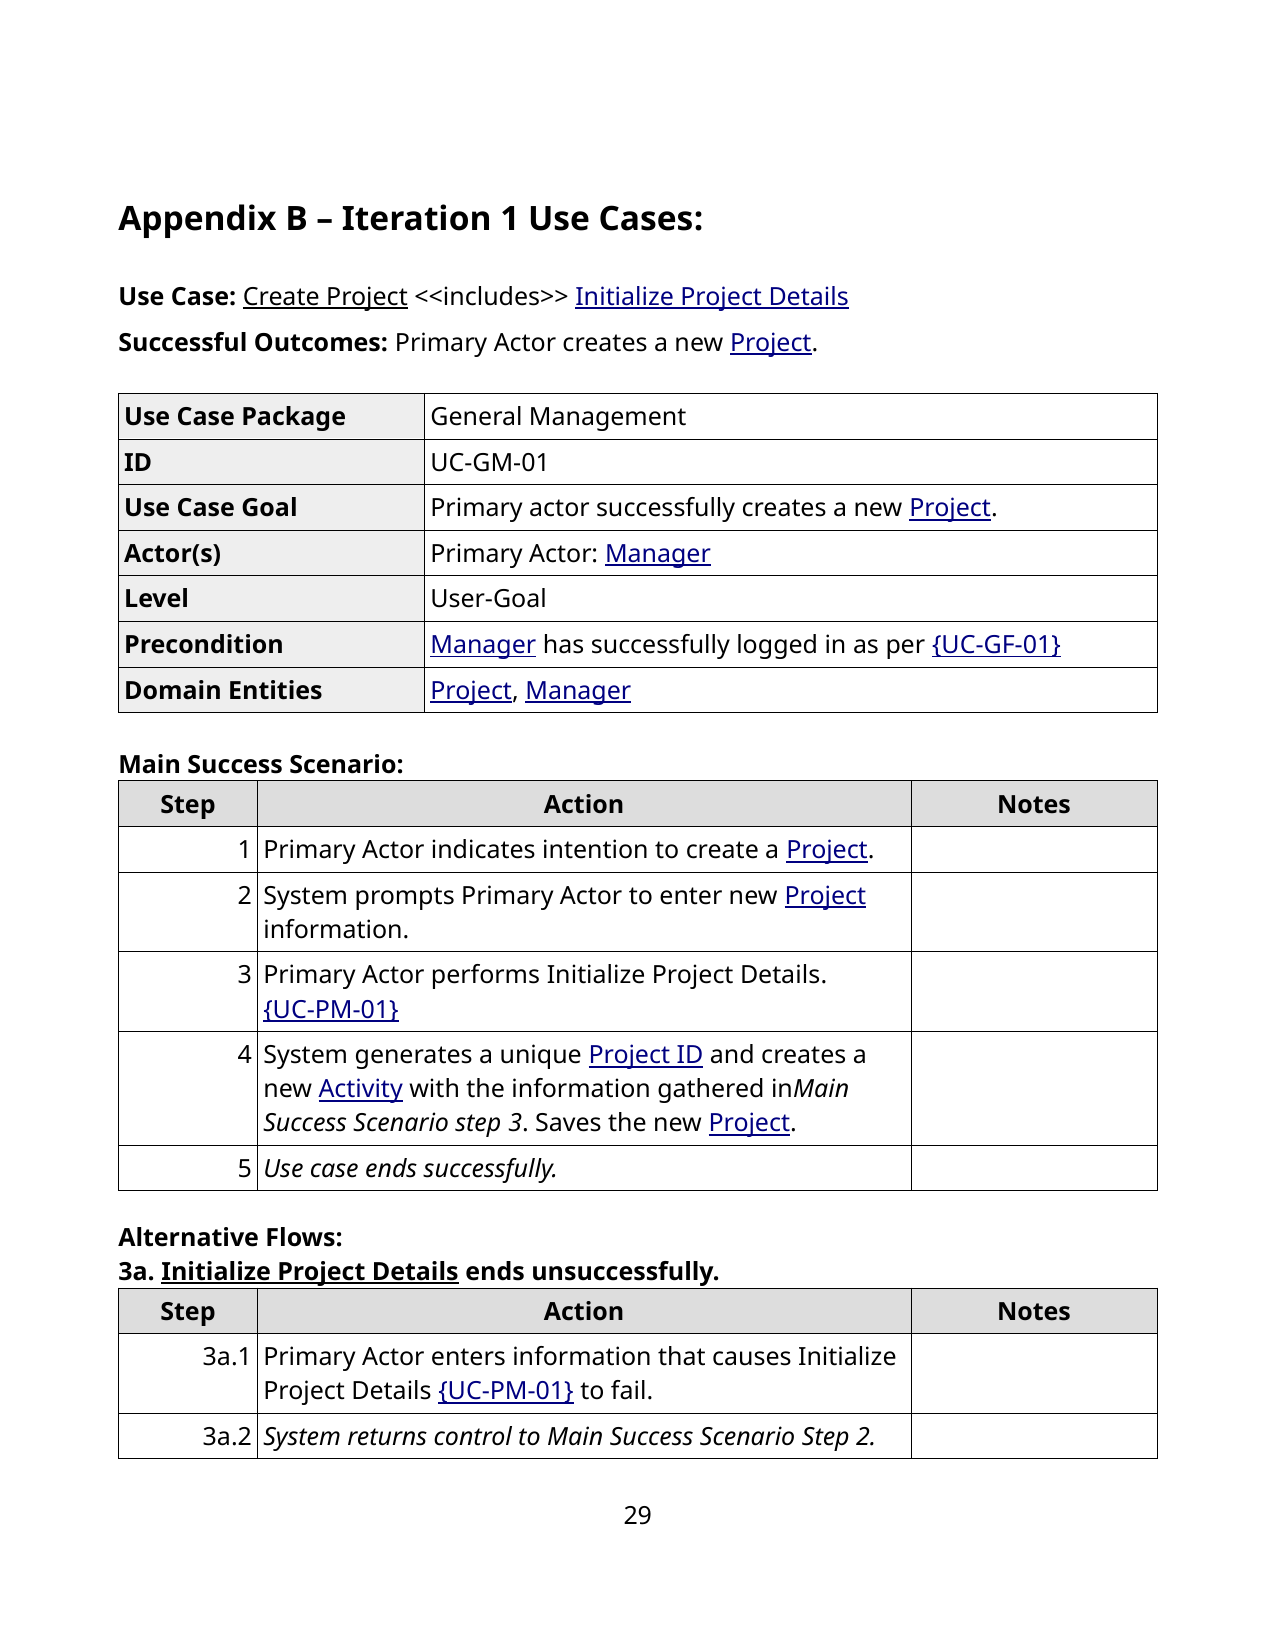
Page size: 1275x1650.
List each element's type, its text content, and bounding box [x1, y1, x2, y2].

table_cell Precondition [119, 622, 424, 667]
table_cell Primary Actor indicates intention to create a Project. [258, 827, 911, 872]
subtitle Appendix B – Iteration 1 Use Cases: [118, 195, 1157, 241]
table_cell 3a.1 [119, 1334, 257, 1413]
table_header General Management [425, 394, 1157, 438]
table_cell Use Case Goal [119, 485, 424, 530]
table_cell 4 [119, 1032, 257, 1145]
text Main Success Scenario: [118, 746, 1157, 780]
table_cell [912, 873, 1157, 951]
table_cell ID [119, 440, 424, 484]
table_cell Manager has successfully logged in as per {UC-GF-01} [425, 622, 1157, 667]
table_cell [912, 1334, 1157, 1413]
table_cell Domain Entities [119, 668, 424, 712]
table_cell Primary Actor performs Initialize Project Details. {UC-PM-01} [258, 952, 911, 1031]
table_cell [912, 1414, 1157, 1458]
table_cell System returns control to Main Success Scenario Step 2. [258, 1414, 911, 1458]
table_cell System generates a unique Project ID and creates a new Activity with the information gathered inMain Success Scenario step 3. Saves the new Project. [258, 1032, 911, 1145]
table_cell Primary actor successfully creates a new Project. [425, 485, 1157, 530]
table_cell Primary Actor: Manager [425, 531, 1157, 575]
subtitle Use Case: Create Project <<includes>> Initialize Project Details [118, 278, 1157, 312]
table_cell Primary Actor enters information that causes Initialize Project Details {UC-PM-01} to fail. [258, 1334, 911, 1413]
table_cell Level [119, 576, 424, 621]
table_cell 5 [119, 1146, 257, 1190]
table_cell [912, 827, 1157, 872]
table_cell Use case ends successfully. [258, 1146, 911, 1190]
table_cell 1 [119, 827, 257, 872]
table_cell UC-GM-01 [425, 440, 1157, 484]
table_header Notes [912, 1289, 1157, 1333]
table_cell [912, 952, 1157, 1031]
table_cell [912, 1146, 1157, 1190]
table_cell Project, Manager [425, 668, 1157, 712]
table_cell 3 [119, 952, 257, 1031]
table_header Use Case Package [119, 394, 424, 438]
table_cell [912, 1032, 1157, 1145]
table_cell Actor(s) [119, 531, 424, 575]
table_cell User-Goal [425, 576, 1157, 621]
table_header Step [119, 781, 257, 826]
table_cell 2 [119, 873, 257, 951]
text Alternative Flows: [118, 1219, 1157, 1253]
table_cell System prompts Primary Actor to enter new Project information. [258, 873, 911, 951]
text Successful Outcomes: Primary Actor creates a new Project. [118, 325, 1157, 359]
text 3a. Initialize Project Details ends unsuccessfully. [118, 1253, 1157, 1287]
table_header Notes [912, 781, 1157, 826]
table_header Action [258, 781, 911, 826]
table_header Step [119, 1289, 257, 1333]
table_header Action [258, 1289, 911, 1333]
table_cell 3a.2 [119, 1414, 257, 1458]
